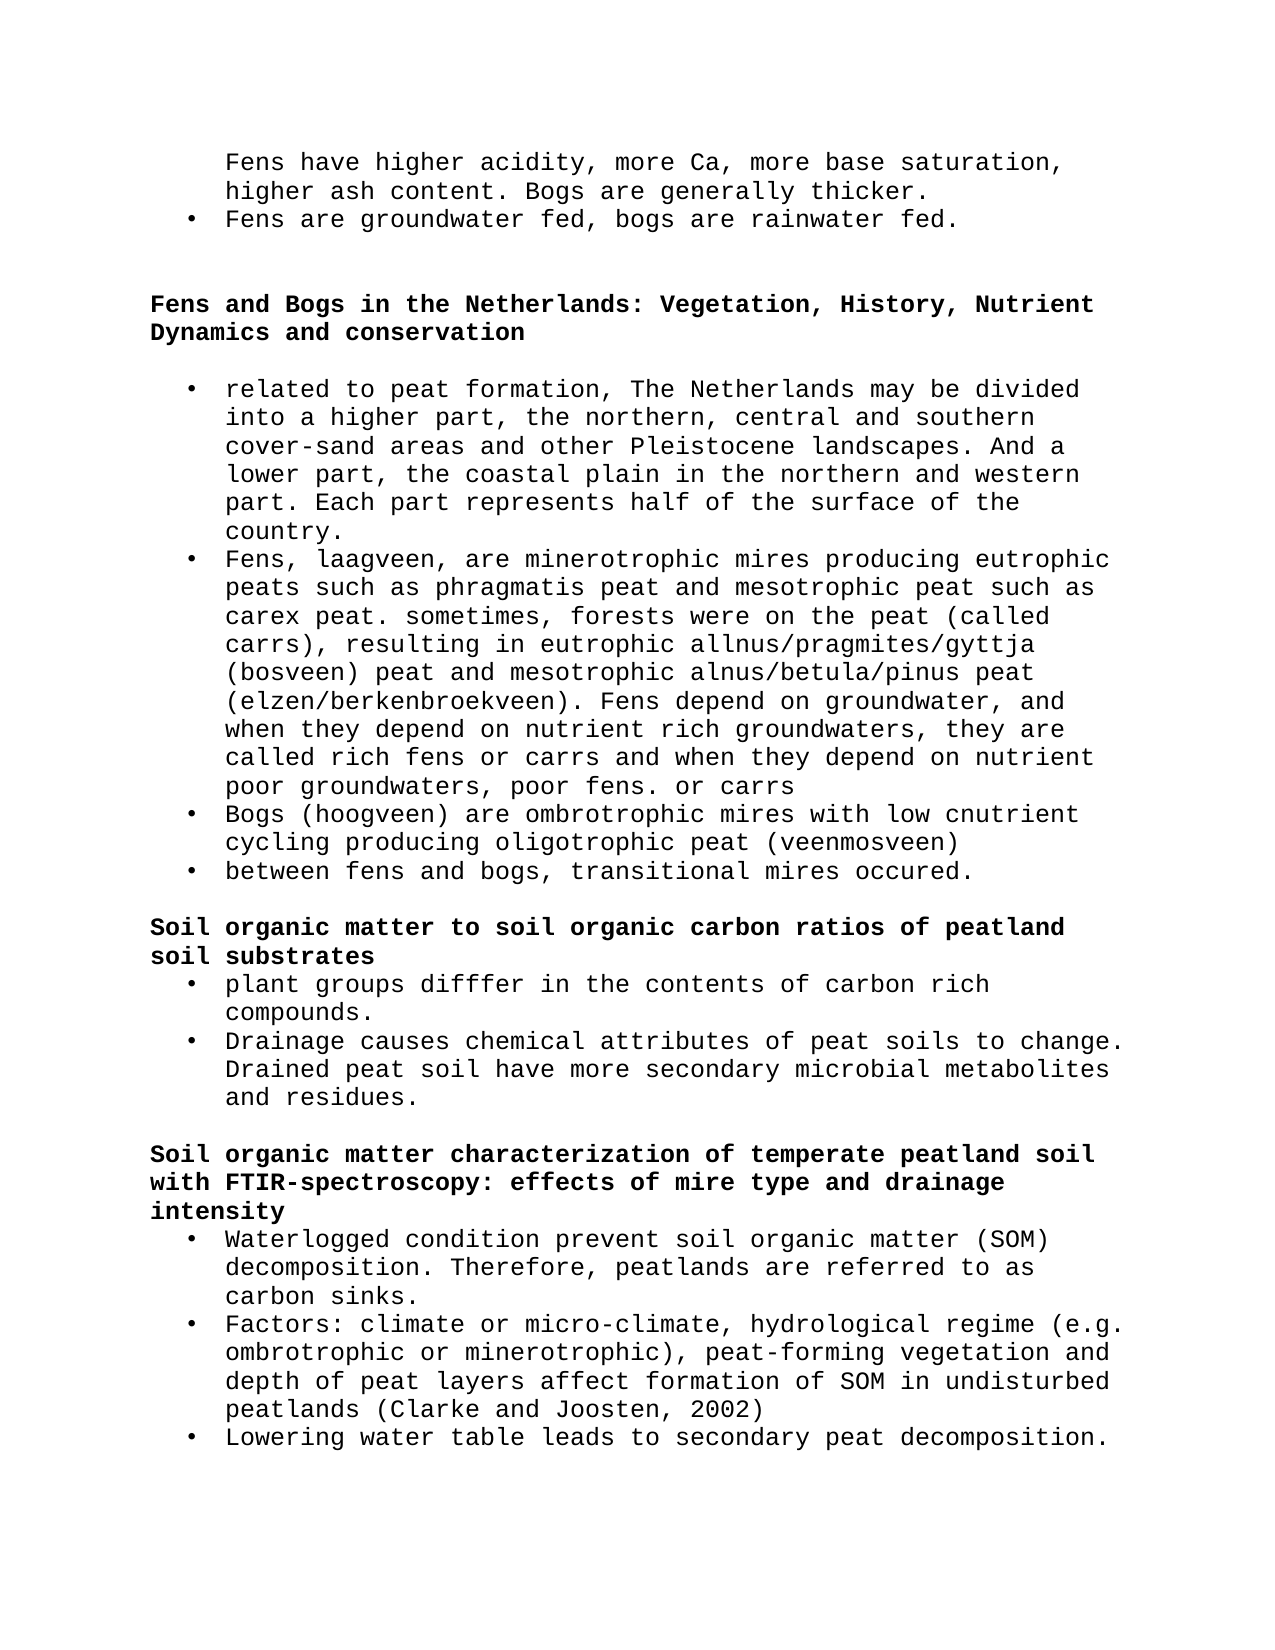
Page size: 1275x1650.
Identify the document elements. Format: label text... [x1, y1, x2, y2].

list between fens and bogs, transitional mires occured. [187, 858, 1125, 887]
list Fens have higher acidity, more Ca, more base saturation, higher ash content. Bogs are generally thicker. [187, 150, 1125, 207]
list related to peat formation, The Netherlands may be divided into a higher part, the northern, central and southern cover-sand areas and other Pleistocene landscapes. And a lower part, the coastal plain in the northern and western part. Each part represents half of the surface of the country. [187, 377, 1125, 547]
subtitle Fens and Bogs in the Netherlands: Vegetation, History, Nutrient Dynamics and conservation [150, 292, 1125, 348]
list Fens, laagveen, are minerotrophic mires producing eutrophic peats such as phragmatis peat and mesotrophic peat such as carex peat. sometimes, forests were on the peat (called carrs), resulting in eutrophic allnus/pragmites/gyttja (bosveen) peat and mesotrophic alnus/betula/pinus peat (elzen/berkenbroekveen). Fens depend on groundwater, and when they depend on nutrient rich groundwaters, they are called rich fens or carrs and when they depend on nutrient poor groundwaters, poor fens. or carrs [187, 547, 1125, 802]
list Waterlogged condition prevent soil organic matter (SOM) decomposition. Therefore, peatlands are referred to as carbon sinks. [187, 1227, 1125, 1312]
list Bogs (hoogveen) are ombrotrophic mires with low cnutrient cycling producing oligotrophic peat (veenmosveen) [187, 802, 1125, 858]
list Lowering water table leads to secondary peat decomposition. [187, 1425, 1125, 1453]
list Fens are groundwater fed, bogs are rainwater fed. [187, 207, 1125, 235]
subtitle Soil organic matter to soil organic carbon ratios of peatland soil substrates [150, 915, 1125, 972]
list Factors: climate or micro-climate, hydrological regime (e.g. ombrotrophic or minerotrophic), peat-forming vegetation and depth of peat layers affect formation of SOM in undisturbed peatlands (Clarke and Joosten, 2002) [187, 1312, 1125, 1425]
subtitle Soil organic matter characterization of temperate peatland soil with FTIR-spectroscopy: effects of mire type and drainage intensity [150, 1142, 1125, 1227]
list Drainage causes chemical attributes of peat soils to change. Drained peat soil have more secondary microbial metabolites and residues. [187, 1028, 1125, 1113]
list plant groups difffer in the contents of carbon rich compounds. [187, 972, 1125, 1028]
